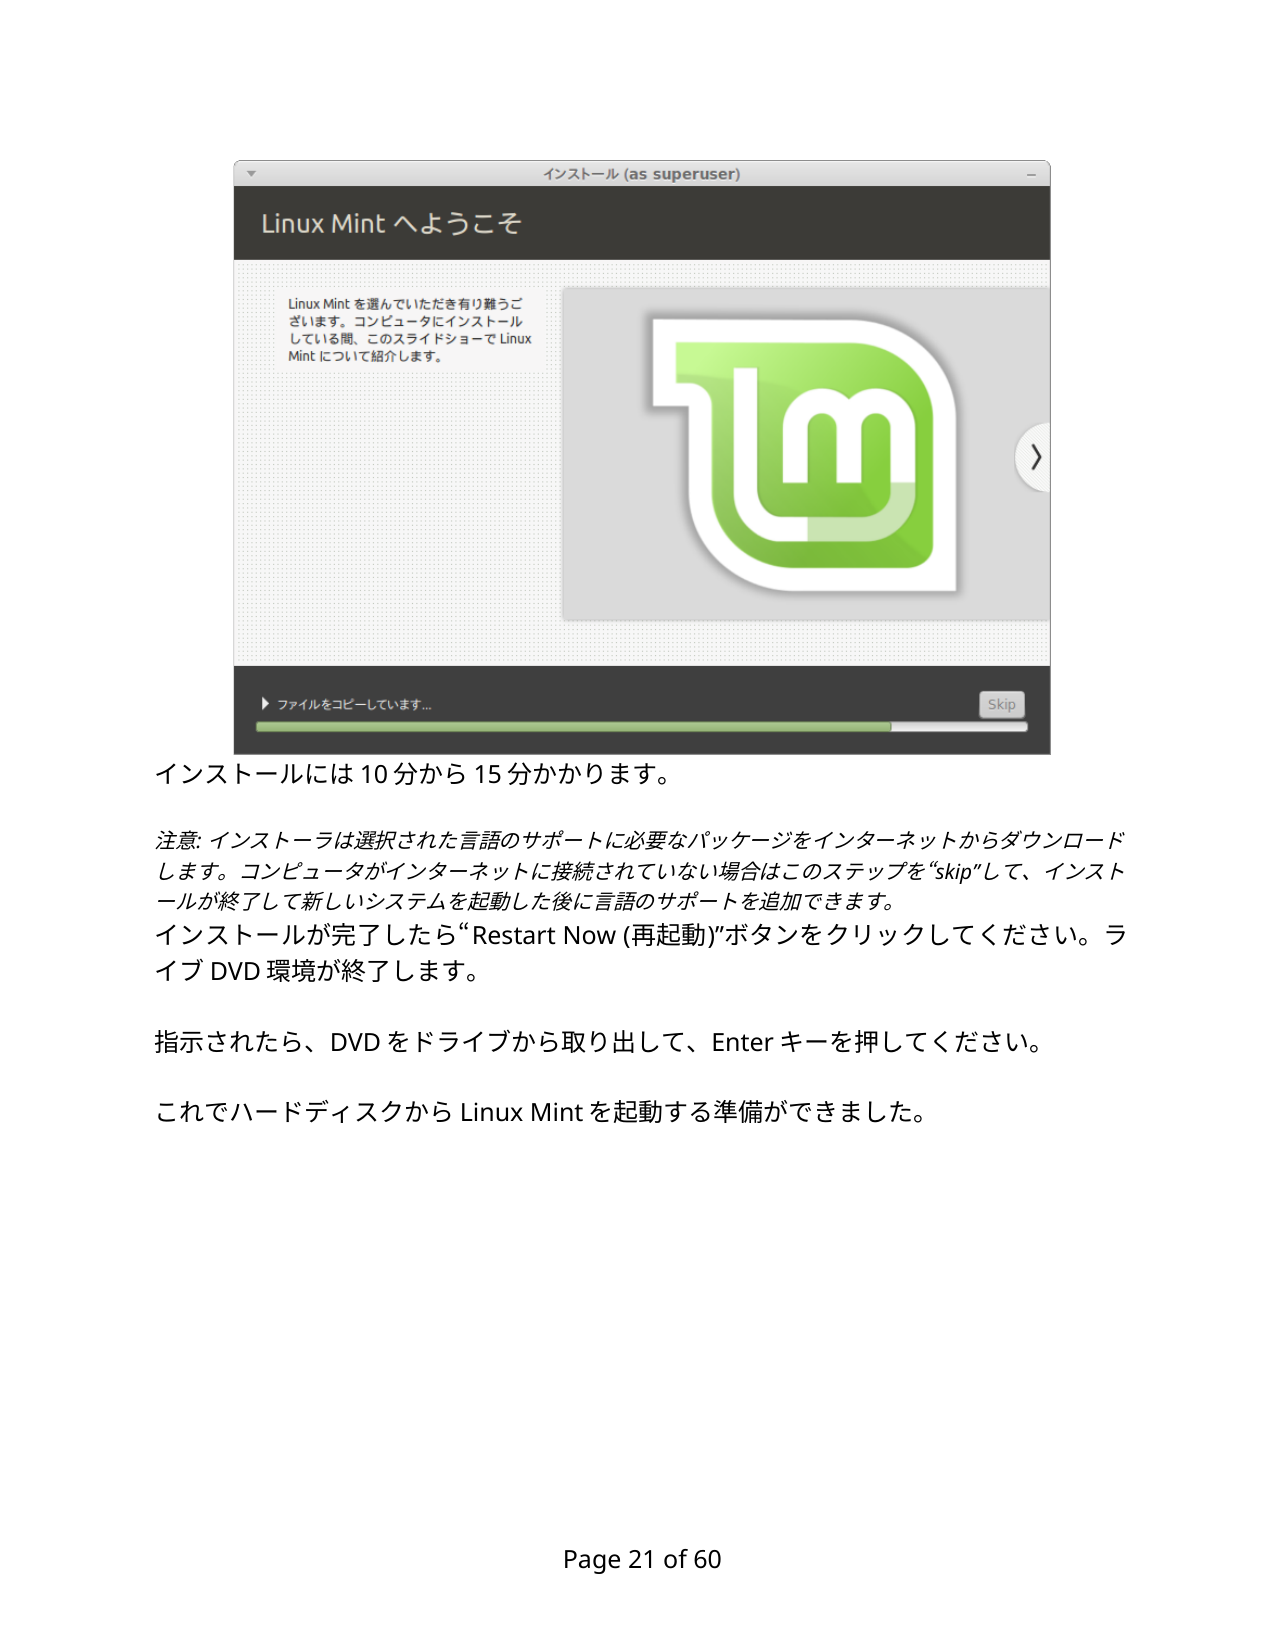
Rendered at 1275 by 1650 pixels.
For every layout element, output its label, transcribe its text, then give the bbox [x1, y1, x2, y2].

text これでハードディスクからLinux Mintを起動する準備ができました。 [154, 1092, 1130, 1129]
picture [233, 160, 1051, 755]
text 指示されたら、DVDをドライブから取り出して、Enterキーを押してください。 [154, 1022, 1130, 1058]
text インストールが完了したら“Restart Now (再起動)”ボタンをクリックしてください。ライブDVD環境が終了します。 [154, 916, 1130, 988]
text 注意: インストーラは選択された言語のサポートに必要なパッケージをインターネットからダウンロードします。コンピュータがインターネットに接続されていない場合はこのステップを“skip”して、インストールが終了して新しいシステムを起動した後に言語のサポートを追加できます。 [154, 825, 1130, 916]
